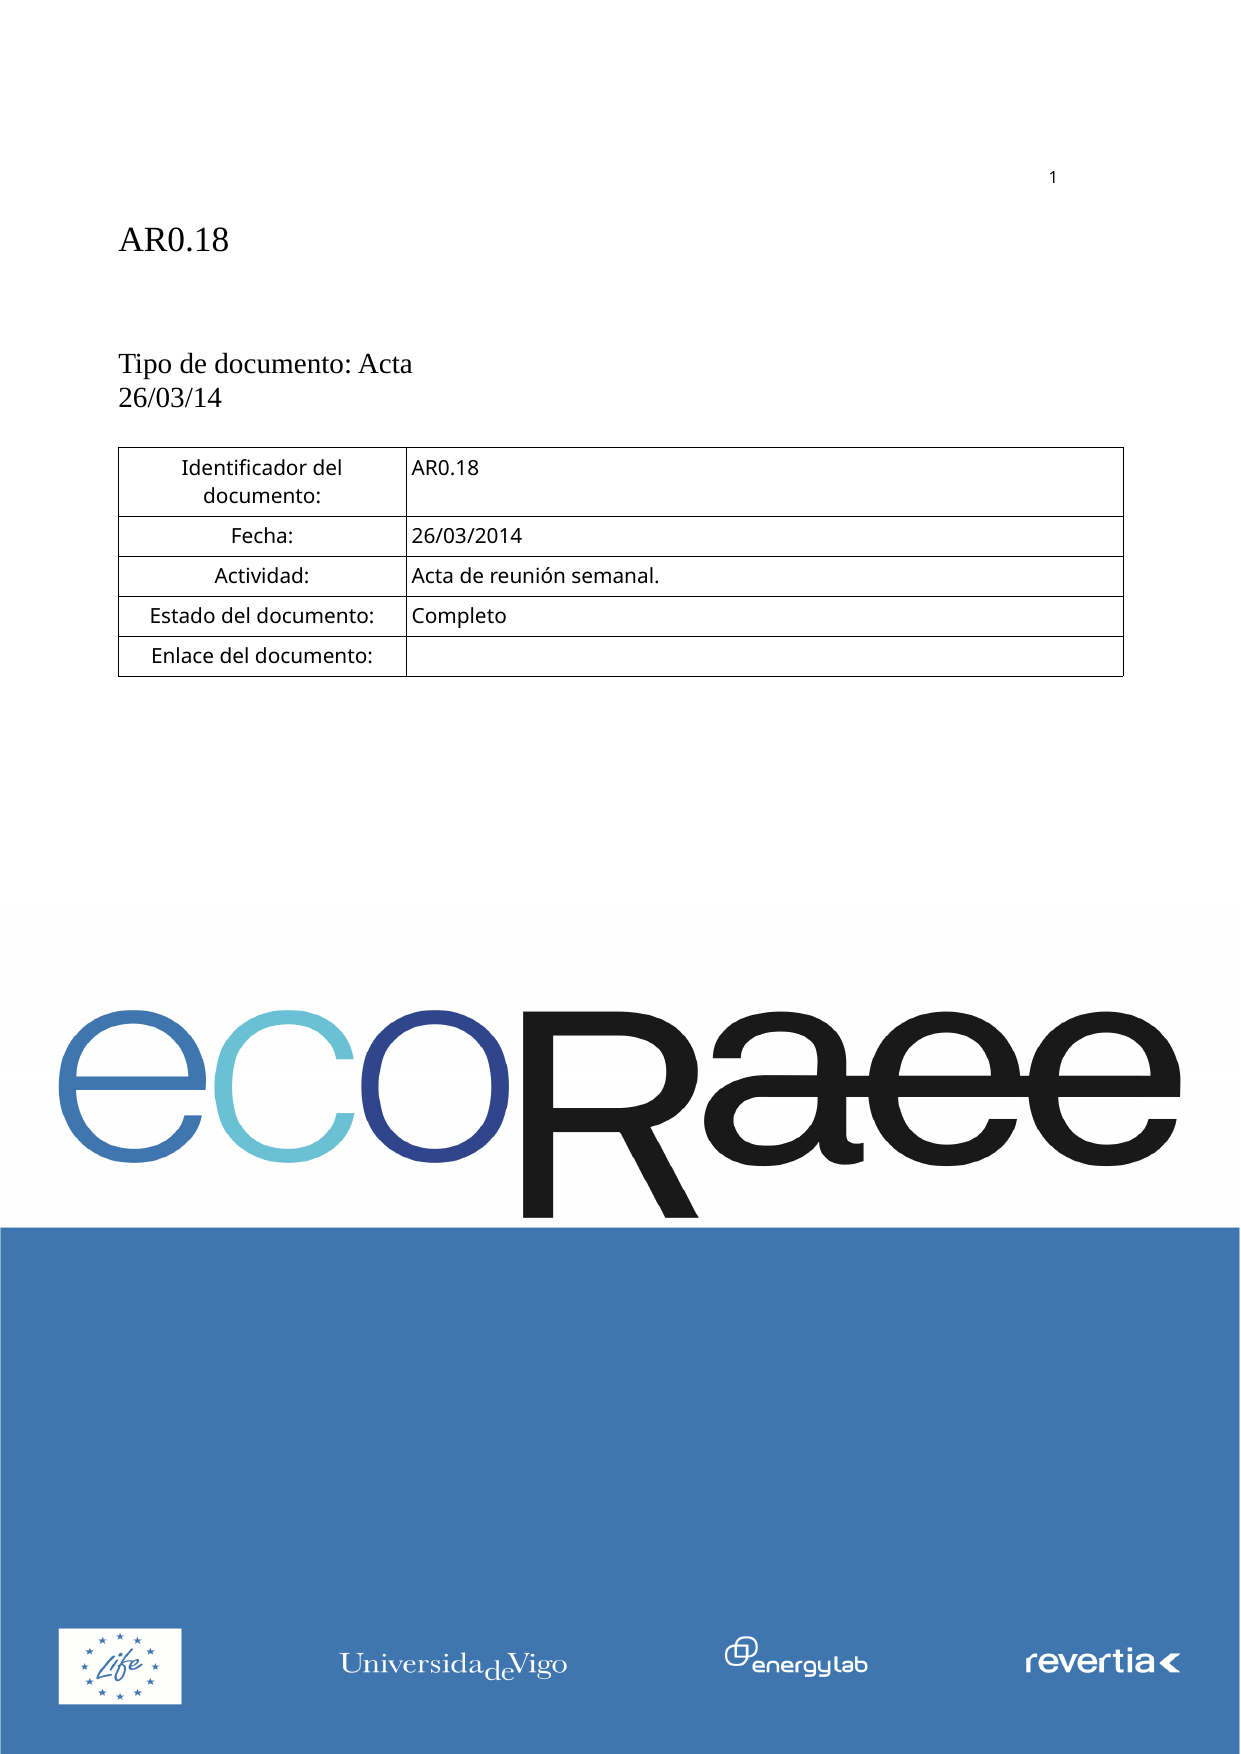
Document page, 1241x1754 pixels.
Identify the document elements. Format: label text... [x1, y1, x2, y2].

table_header Identificador del documento: [119, 448, 406, 516]
text Tipo de documento: Acta [118, 347, 1122, 380]
text AR0.18 [118, 218, 1122, 259]
text 26/03/14 [118, 380, 1122, 414]
table_cell Fecha: [119, 517, 406, 556]
table_cell Acta de reunión semanal. [407, 557, 1123, 596]
table_cell 26/03/2014 [407, 517, 1123, 556]
table_cell Enlace del documento: [119, 637, 406, 676]
table_cell Estado del documento: [119, 597, 406, 636]
table_cell Completo [407, 597, 1123, 636]
table_header AR0.18 [407, 448, 1123, 516]
table_cell Actividad: [119, 557, 406, 596]
table_cell [407, 637, 1123, 676]
